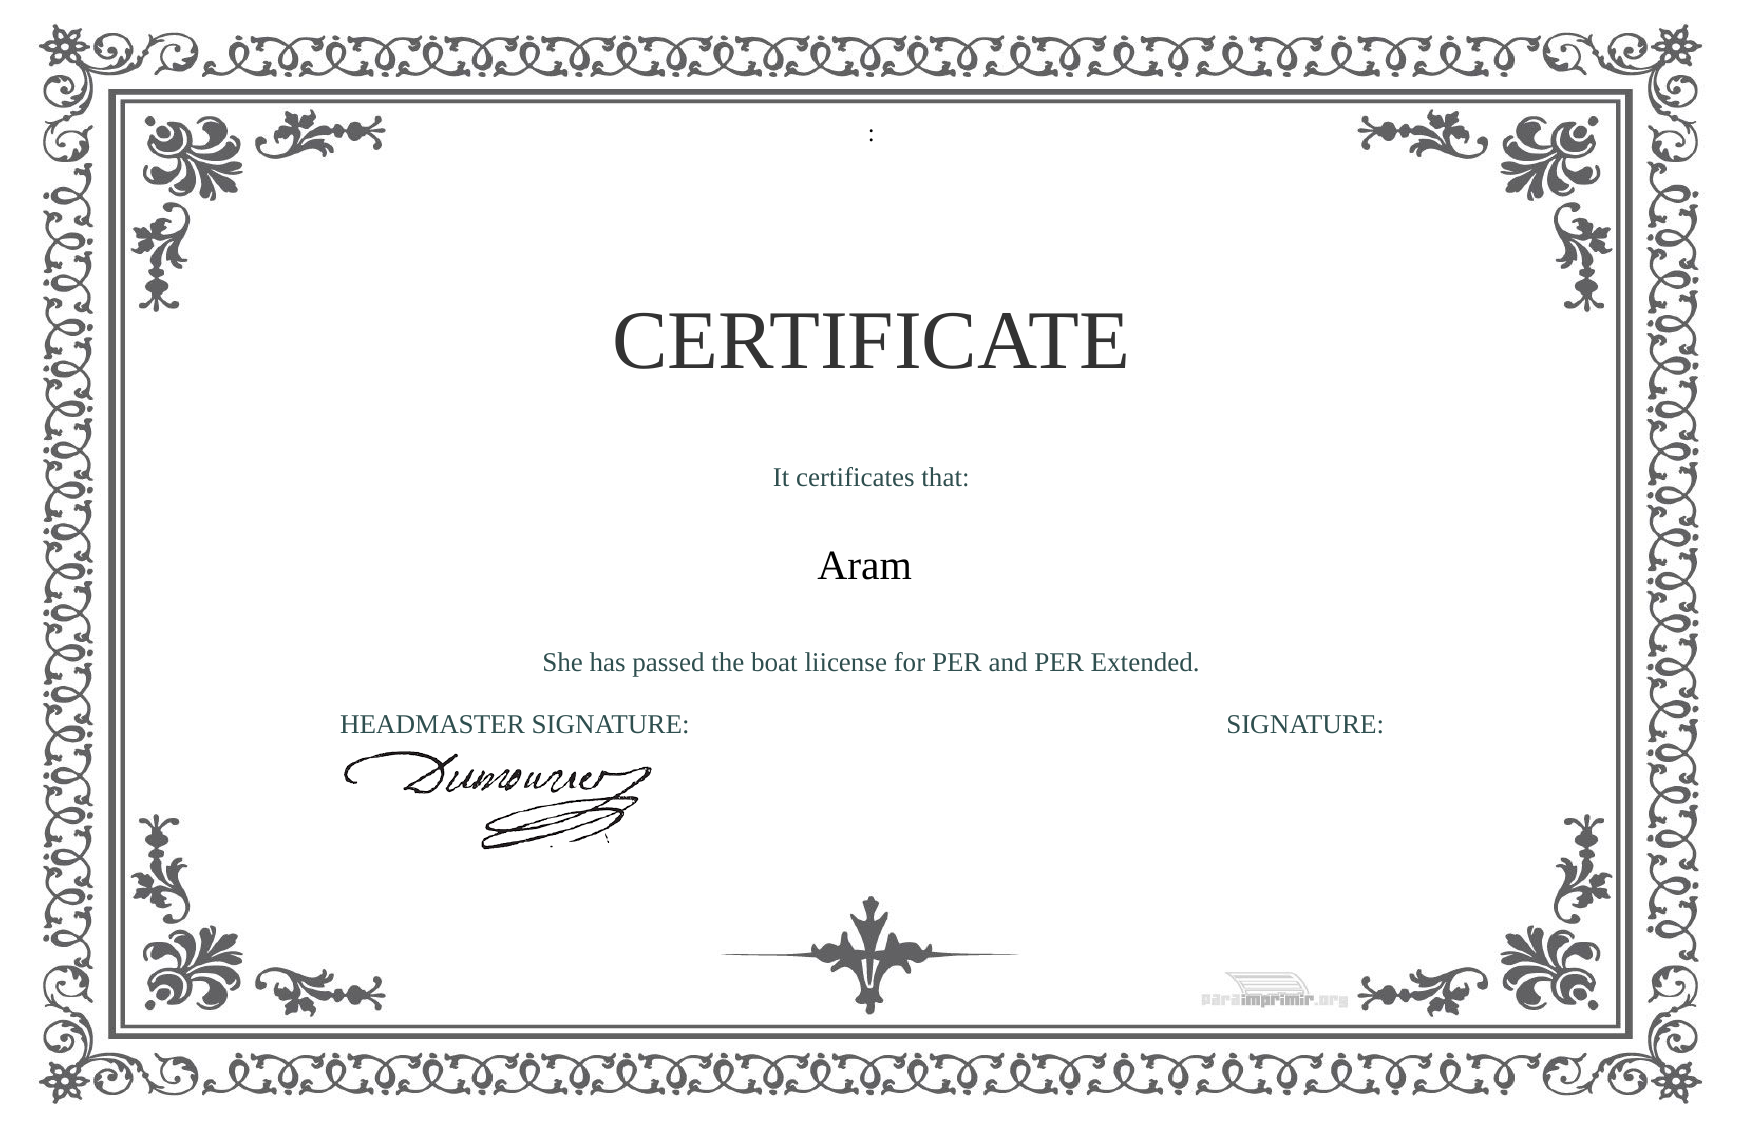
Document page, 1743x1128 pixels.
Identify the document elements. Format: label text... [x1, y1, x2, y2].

text : [118, 118, 1624, 147]
text CERTIFICATE [118, 291, 1624, 386]
text Aram [643, 540, 1086, 588]
text HEADMASTER SIGNATURE: SIGNATURE: [118, 708, 1624, 739]
text She has passed the boat liicense for PER and PER Extended. [118, 646, 1624, 677]
text It certificates that: [118, 461, 1624, 492]
picture [0, 0, 1742, 1128]
